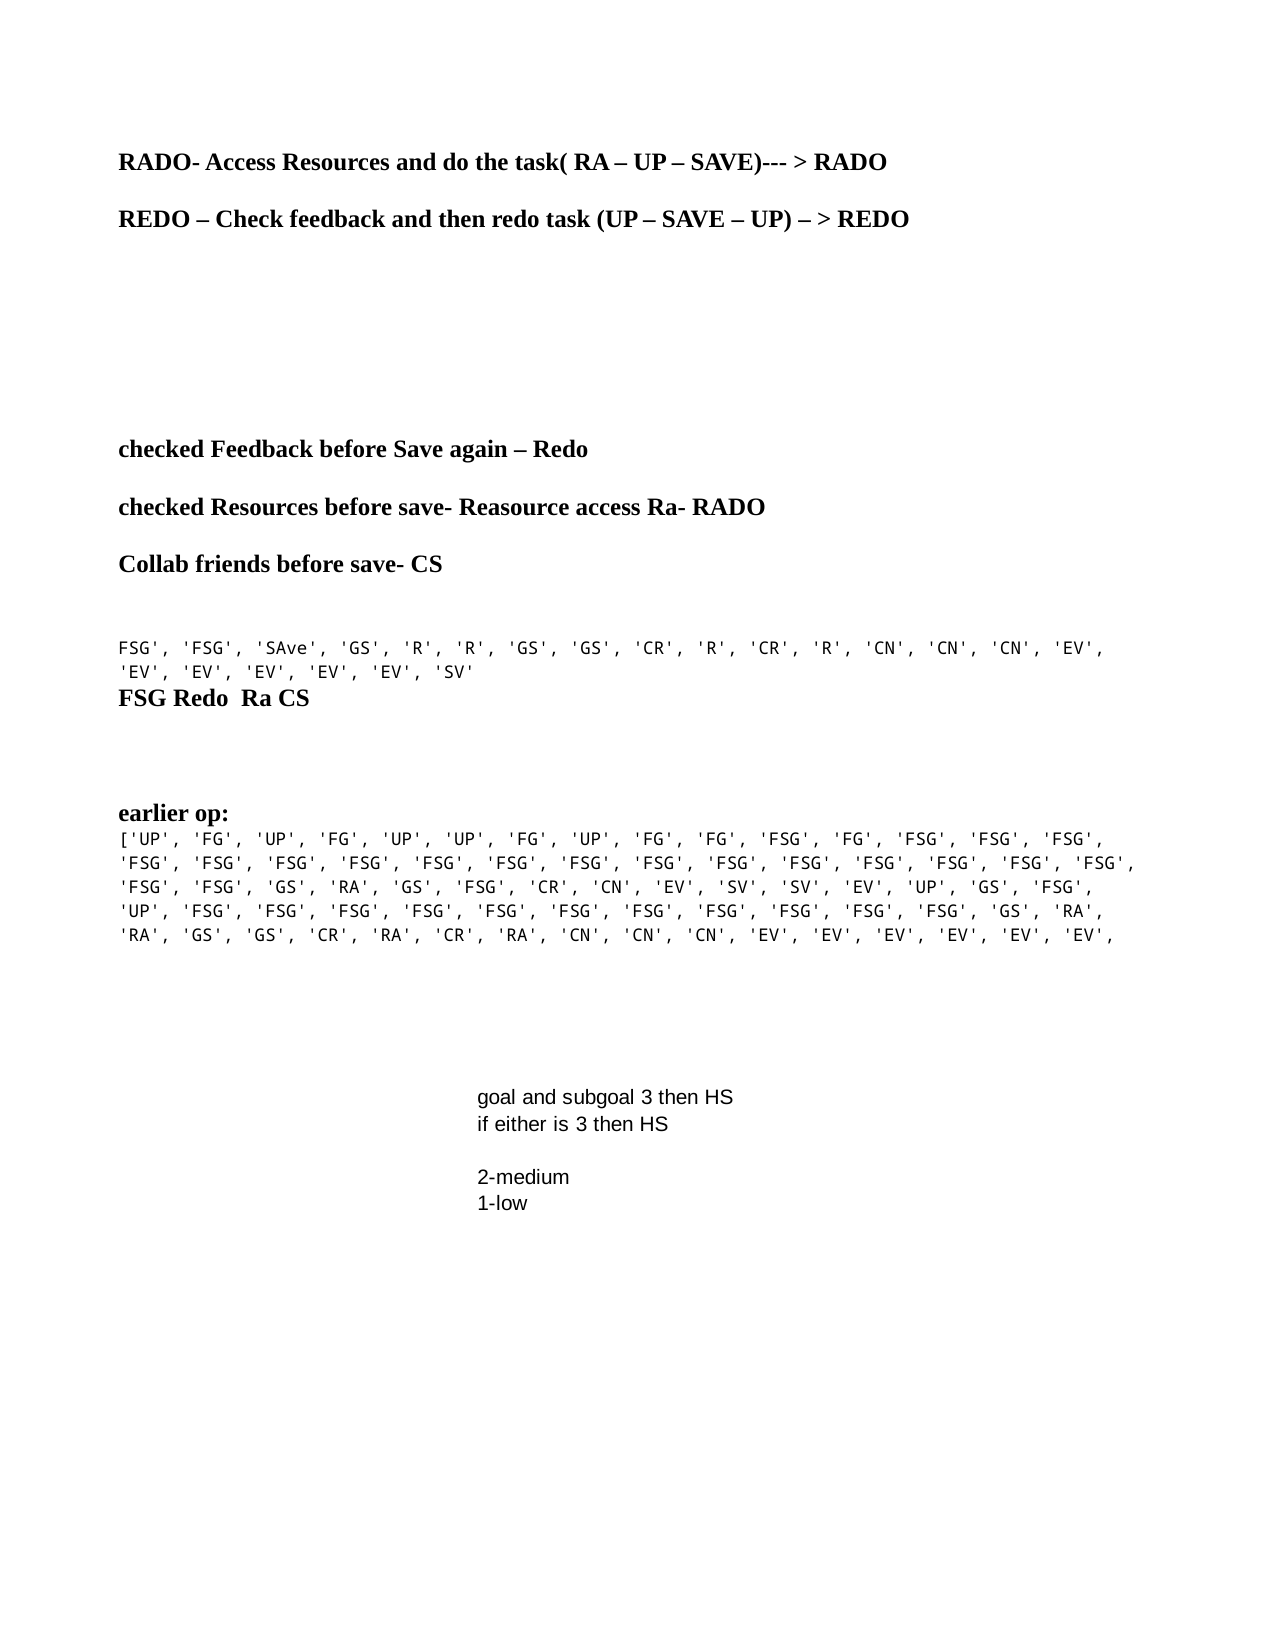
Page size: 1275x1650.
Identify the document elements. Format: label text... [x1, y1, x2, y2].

text FSG Redo Ra CS [118, 683, 1157, 712]
text FSG', 'FSG', 'SAve', 'GS', 'R', 'R', 'GS', 'GS', 'CR', 'R', 'CR', 'R', 'CN', 'CN', 'CN', 'EV', 'EV', 'EV', 'EV', 'EV', 'EV', 'SV' [118, 636, 1157, 683]
text checked Feedback before Save again – Redo [118, 434, 1157, 463]
text RADO- Access Resources and do the task( RA – UP – SAVE)--- > RADO [118, 147, 1157, 176]
text ['UP', 'FG', 'UP', 'FG', 'UP', 'UP', 'FG', 'UP', 'FG', 'FG', 'FSG', 'FG', 'FSG', 'FSG', 'FSG', 'FSG', 'FSG', 'FSG', 'FSG', 'FSG', 'FSG', 'FSG', 'FSG', 'FSG', 'FSG', 'FSG', 'FSG', 'FSG', 'FSG', 'FSG', 'FSG', 'GS', 'RA', 'GS', 'FSG', 'CR', 'CN', 'EV', 'SV', 'SV', 'EV', 'UP', 'GS', 'FSG', 'UP', 'FSG', 'FSG', 'FSG', 'FSG', 'FSG', 'FSG', 'FSG', 'FSG', 'FSG', 'FSG', 'FSG', 'GS', 'RA', 'RA', 'GS', 'GS', 'CR', 'RA', 'CR', 'RA', 'CN', 'CN', 'CN', 'EV', 'EV', 'EV', 'EV', 'EV', 'EV', [118, 827, 1157, 946]
text Collab friends before save- CS [118, 549, 1157, 578]
text REDO – Check feedback and then redo task (UP – SAVE – UP) – > REDO [118, 204, 1157, 233]
text checked Resources before save- Reasource access Ra- RADO [118, 492, 1157, 521]
text earlier op: [118, 798, 1157, 827]
